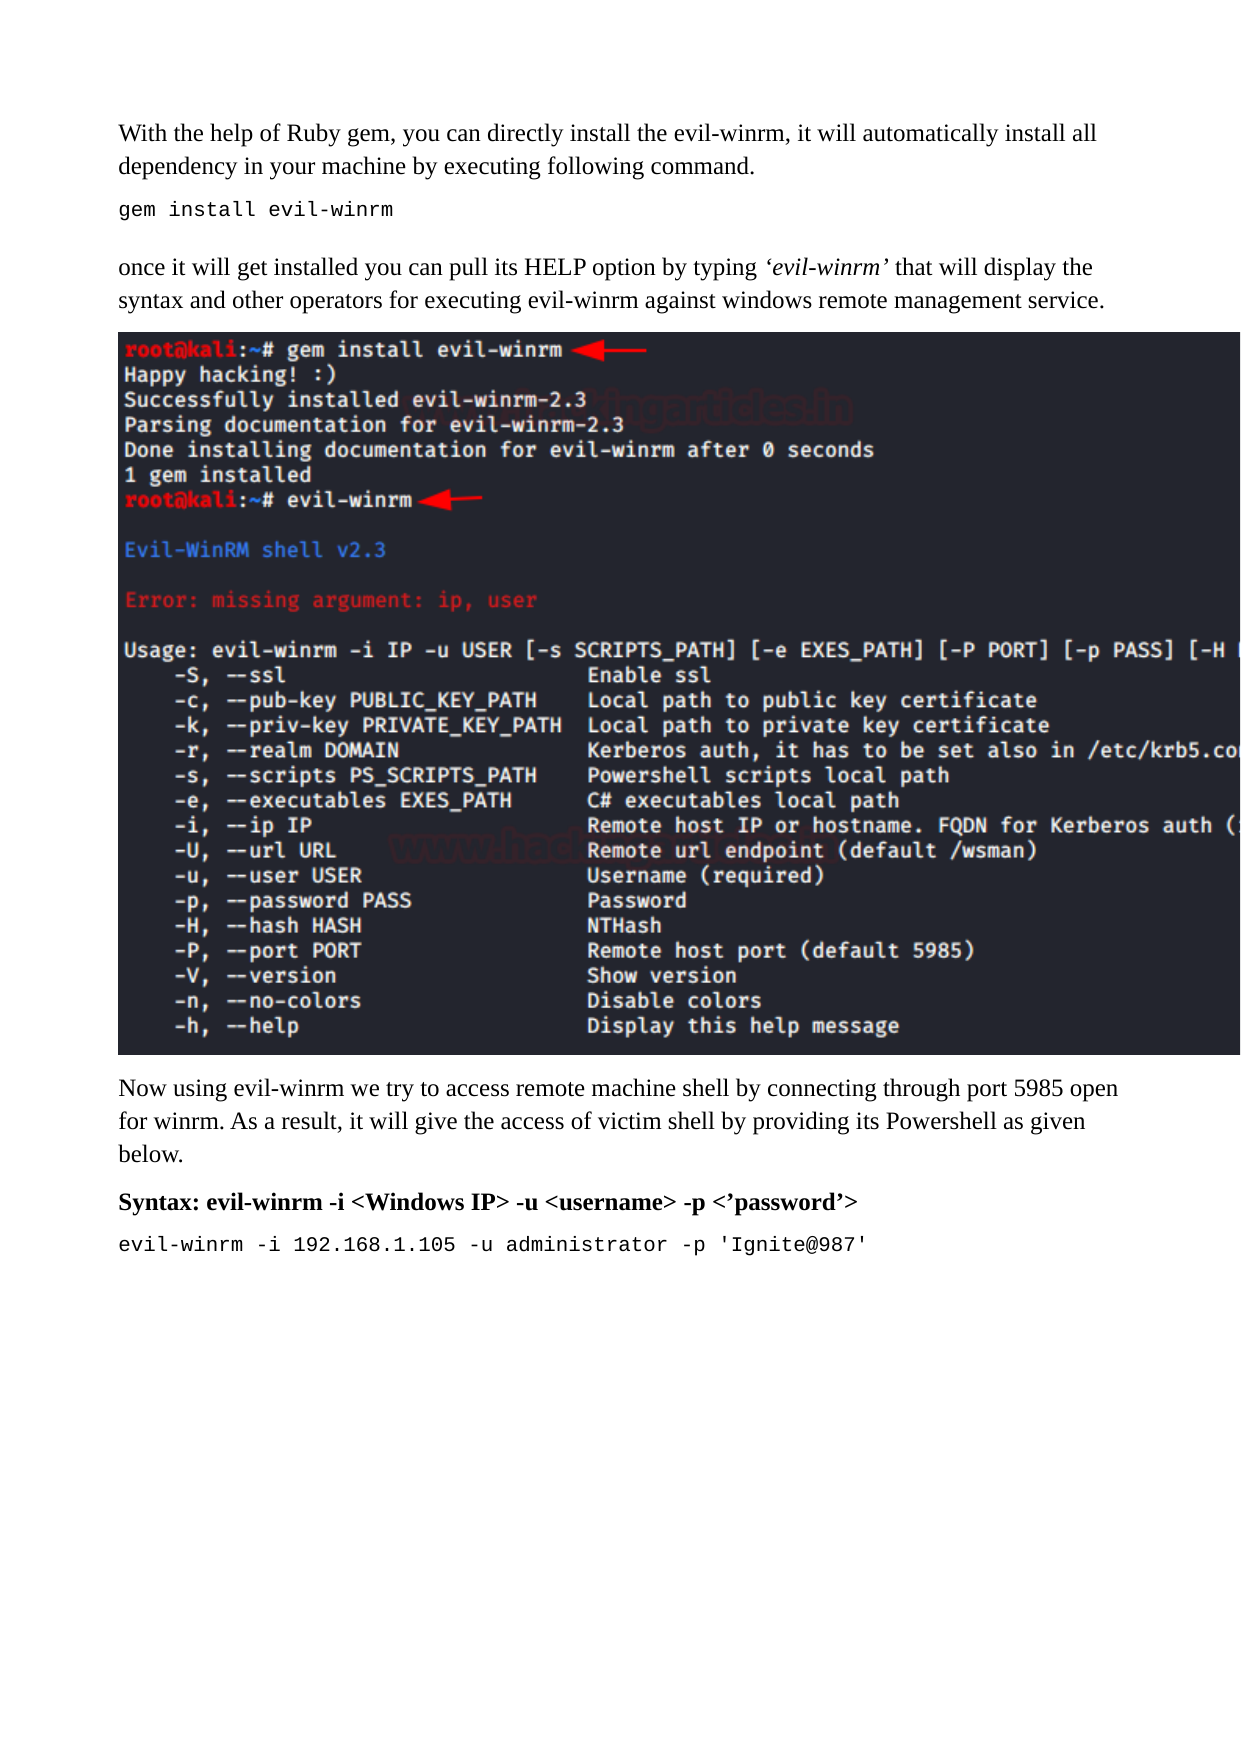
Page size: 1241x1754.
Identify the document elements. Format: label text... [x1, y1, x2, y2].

text Now using evil-winrm we try to access remote machine shell by connecting through port 5985 open for winrm. As a result, it will give the access of victim shell by providing its Powershell as given below. [118, 1073, 1122, 1168]
text once it will get installed you can pull its HELP option by typing ‘evil-winrm’ that will display the syntax and other operators for executing evil-winrm against windows remote management service. [118, 252, 1122, 314]
text With the help of Ruby gem, you can directly install the evil-winrm, it will automatically install all dependency in your machine by executing following command. [118, 118, 1122, 180]
text gem install evil-winrm [118, 199, 1122, 222]
picture [118, 332, 1241, 1055]
text Syntax: evil-winrm -i <Windows IP> -u <username> -p <’password’> [118, 1187, 1122, 1216]
text evil-winrm -i 192.168.1.105 -u administrator -p 'Ignite@987' [118, 1234, 1122, 1258]
